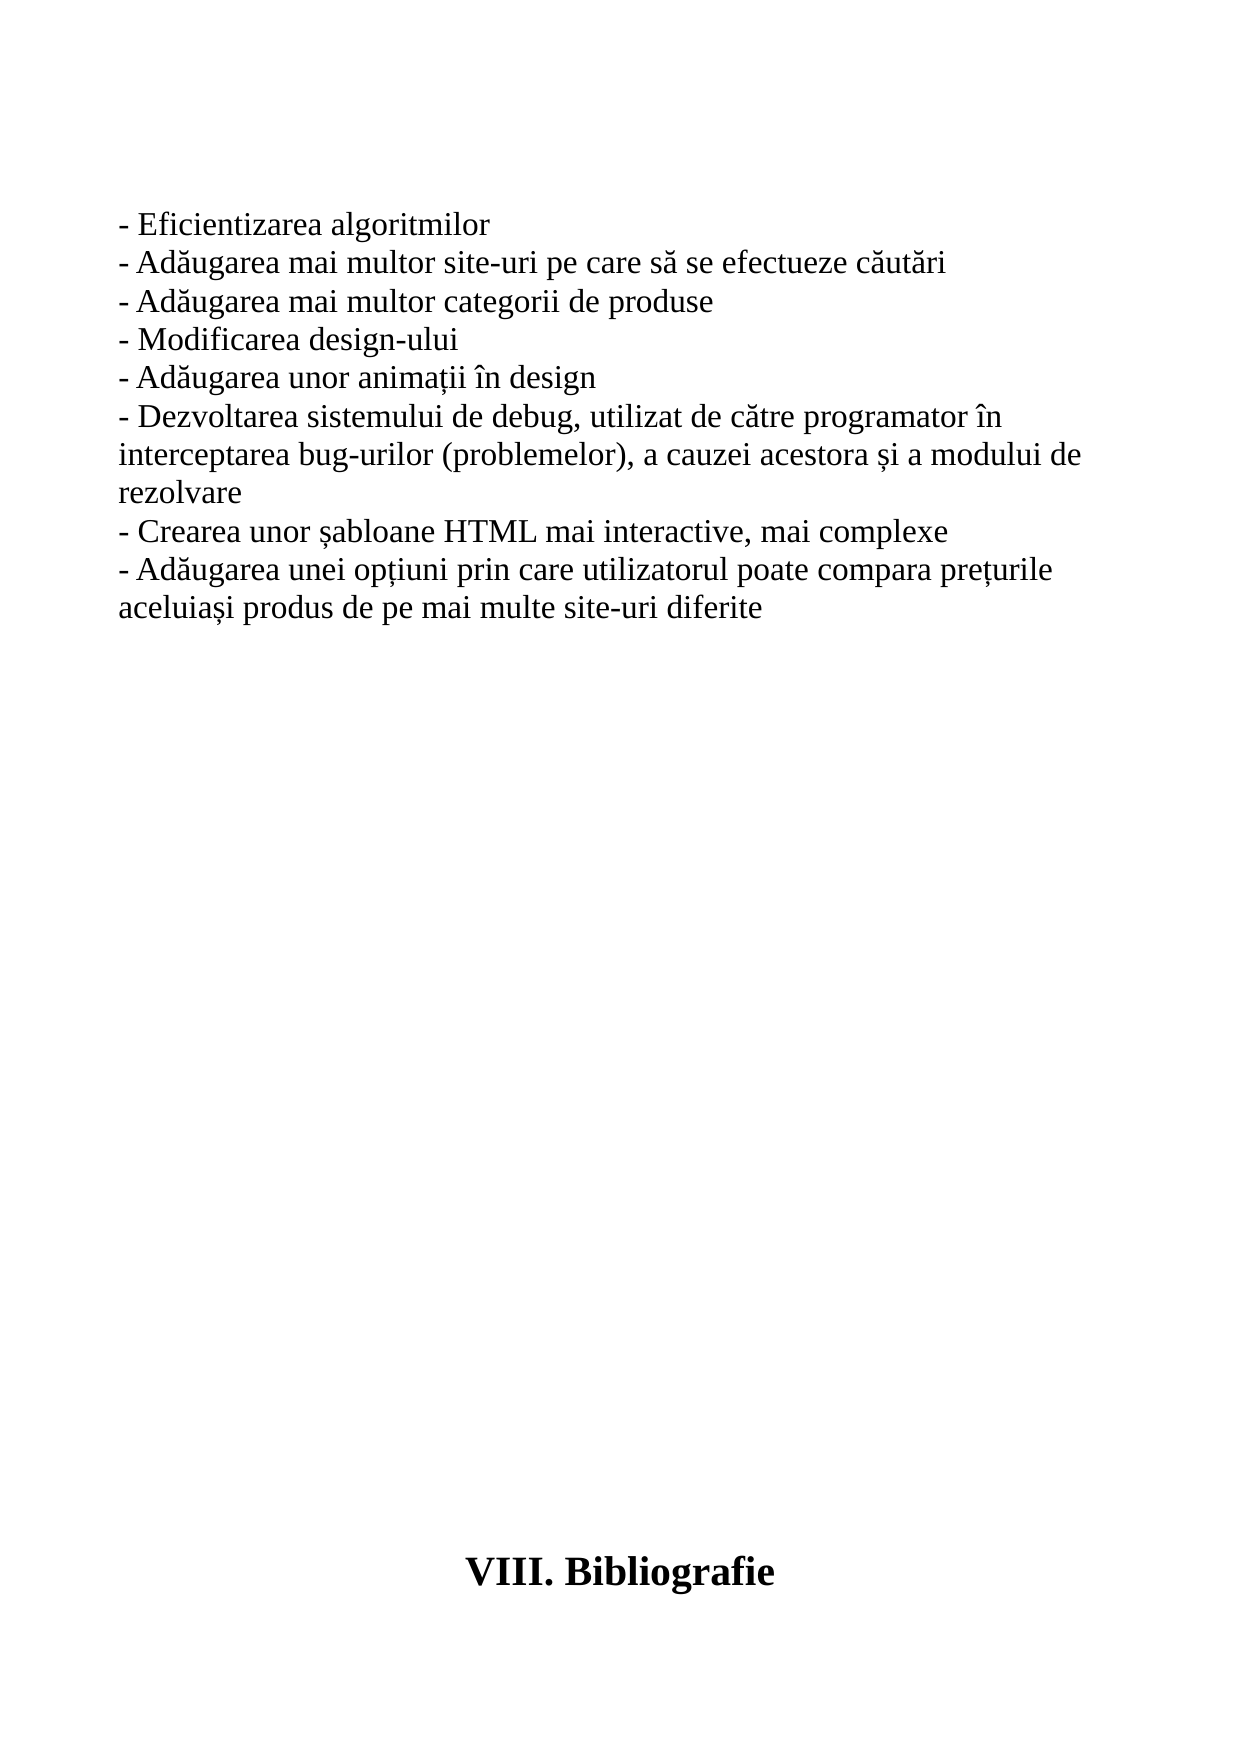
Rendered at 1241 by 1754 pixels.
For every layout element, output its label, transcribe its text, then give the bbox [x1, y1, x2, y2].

text - Adăugarea mai multor categorii de produse [118, 281, 1122, 319]
text - Adăugarea mai multor site-uri pe care să se efectueze căutări [118, 243, 1122, 281]
text - Adăugarea unor animații în design [118, 358, 1122, 396]
text - Adăugarea unei opțiuni prin care utilizatorul poate compara prețurile aceluiași produs de pe mai multe site-uri diferite [118, 549, 1122, 626]
text - Dezvoltarea sistemului de debug, utilizat de către programator în interceptarea bug-urilor (problemelor), a cauzei acestora și a modului de rezolvare [118, 396, 1122, 511]
text - Crearea unor șabloane HTML mai interactive, mai complexe [118, 511, 1122, 549]
text - Modificarea design-ului [118, 319, 1122, 358]
text - Eficientizarea algoritmilor [118, 204, 1122, 243]
text VIII. Bibliografie [118, 1546, 1122, 1594]
